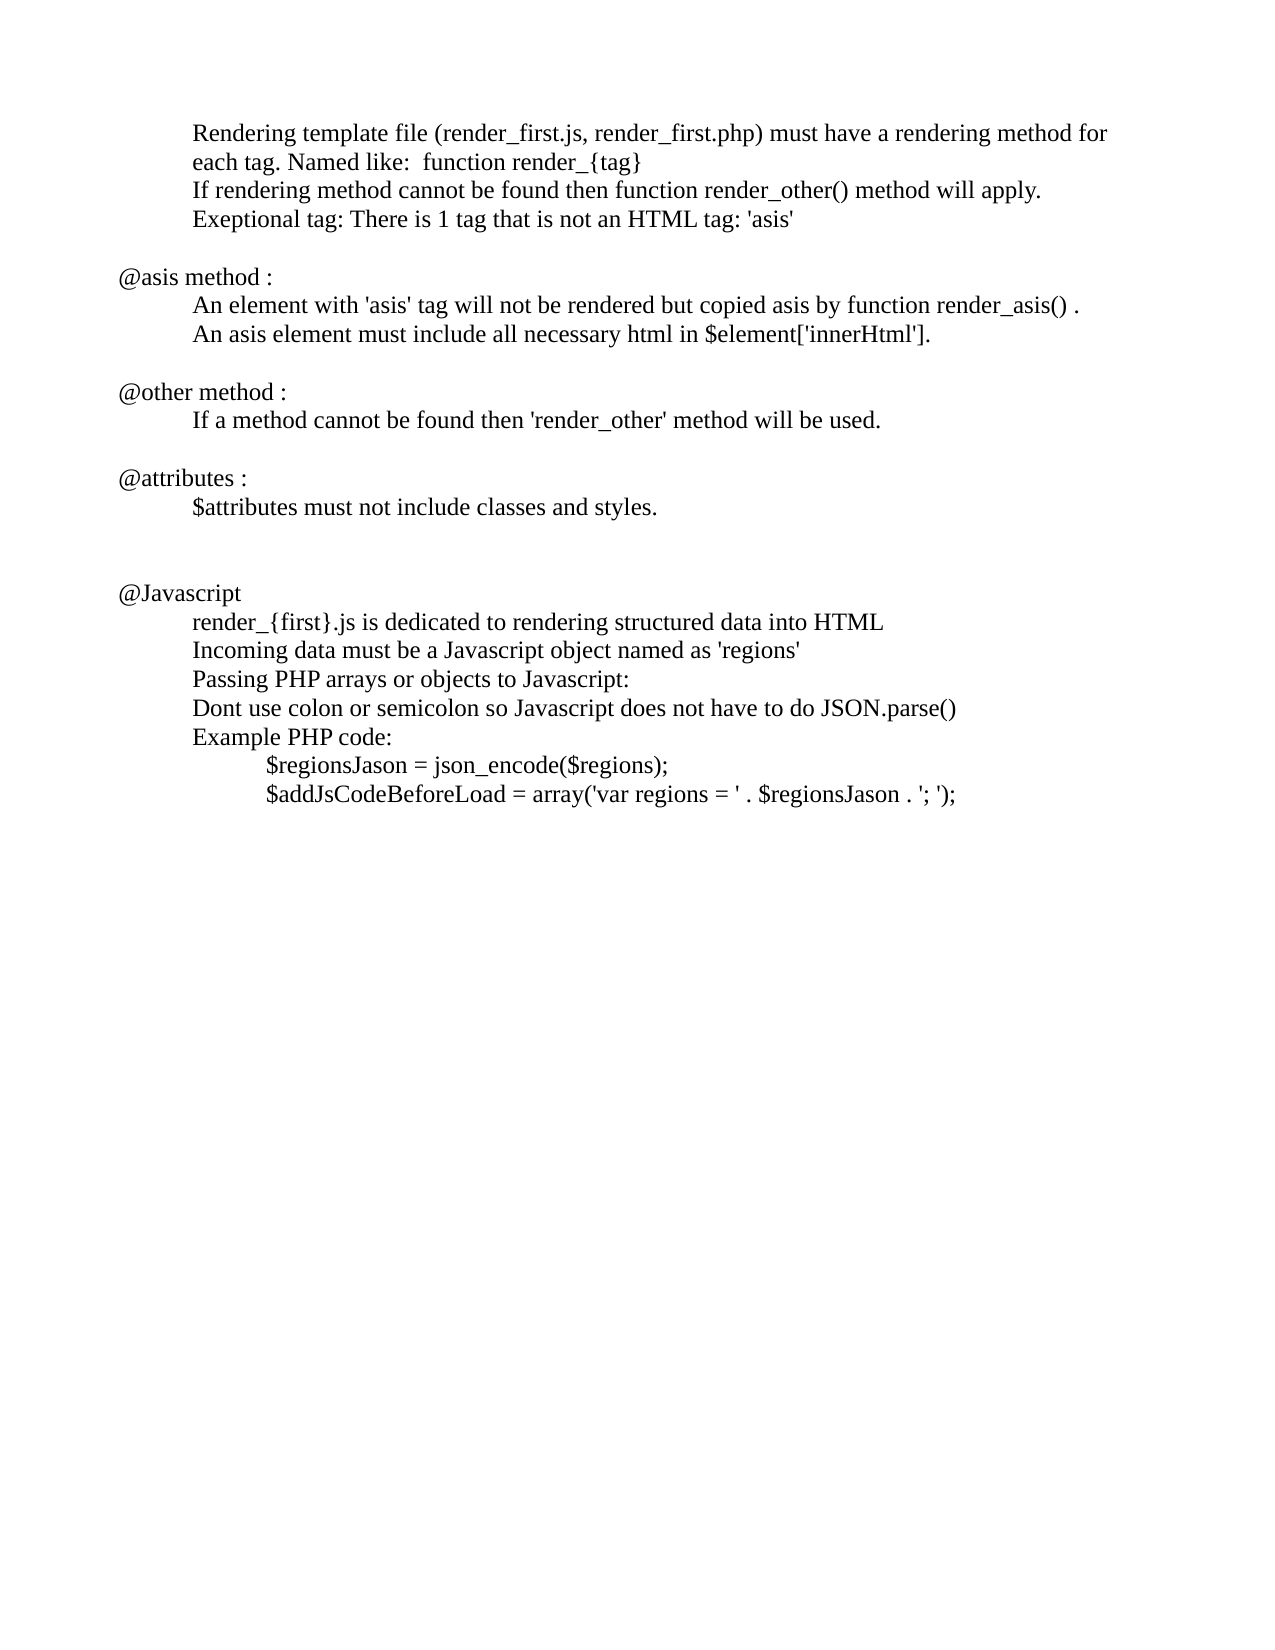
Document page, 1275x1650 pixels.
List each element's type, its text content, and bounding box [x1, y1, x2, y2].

text If rendering method cannot be found then function render_other() method will apply. [118, 176, 1157, 204]
text Rendering template file (render_first.js, render_first.php) must have a rendering method for each tag. Named like: function render_{tag} [118, 118, 1157, 176]
text Passing PHP arrays or objects to Javascript: [118, 664, 1157, 693]
text @attributes : [118, 463, 1157, 492]
text @asis method : [118, 262, 1157, 291]
text Exeptional tag: There is 1 tag that is not an HTML tag: 'asis' [118, 204, 1157, 233]
text Incoming data must be a Javascript object named as 'regions' [118, 636, 1157, 664]
text If a method cannot be found then 'render_other' method will be used. [118, 406, 1157, 434]
text $addJsCodeBeforeLoad = array('var regions = ' . $regionsJason . '; '); [118, 779, 1157, 808]
text render_{first}.js is dedicated to rendering structured data into HTML [118, 607, 1157, 636]
text $attributes must not include classes and styles. [118, 492, 1157, 521]
text @Javascript [118, 578, 1157, 607]
text Dont use colon or semicolon so Javascript does not have to do JSON.parse() [118, 693, 1157, 722]
text $regionsJason = json_encode($regions); [118, 751, 1157, 779]
text An element with 'asis' tag will not be rendered but copied asis by function render_asis() . [118, 291, 1157, 319]
text An asis element must include all necessary html in $element['innerHtml']. [118, 319, 1157, 348]
text Example PHP code: [118, 722, 1157, 751]
text @other method : [118, 377, 1157, 406]
